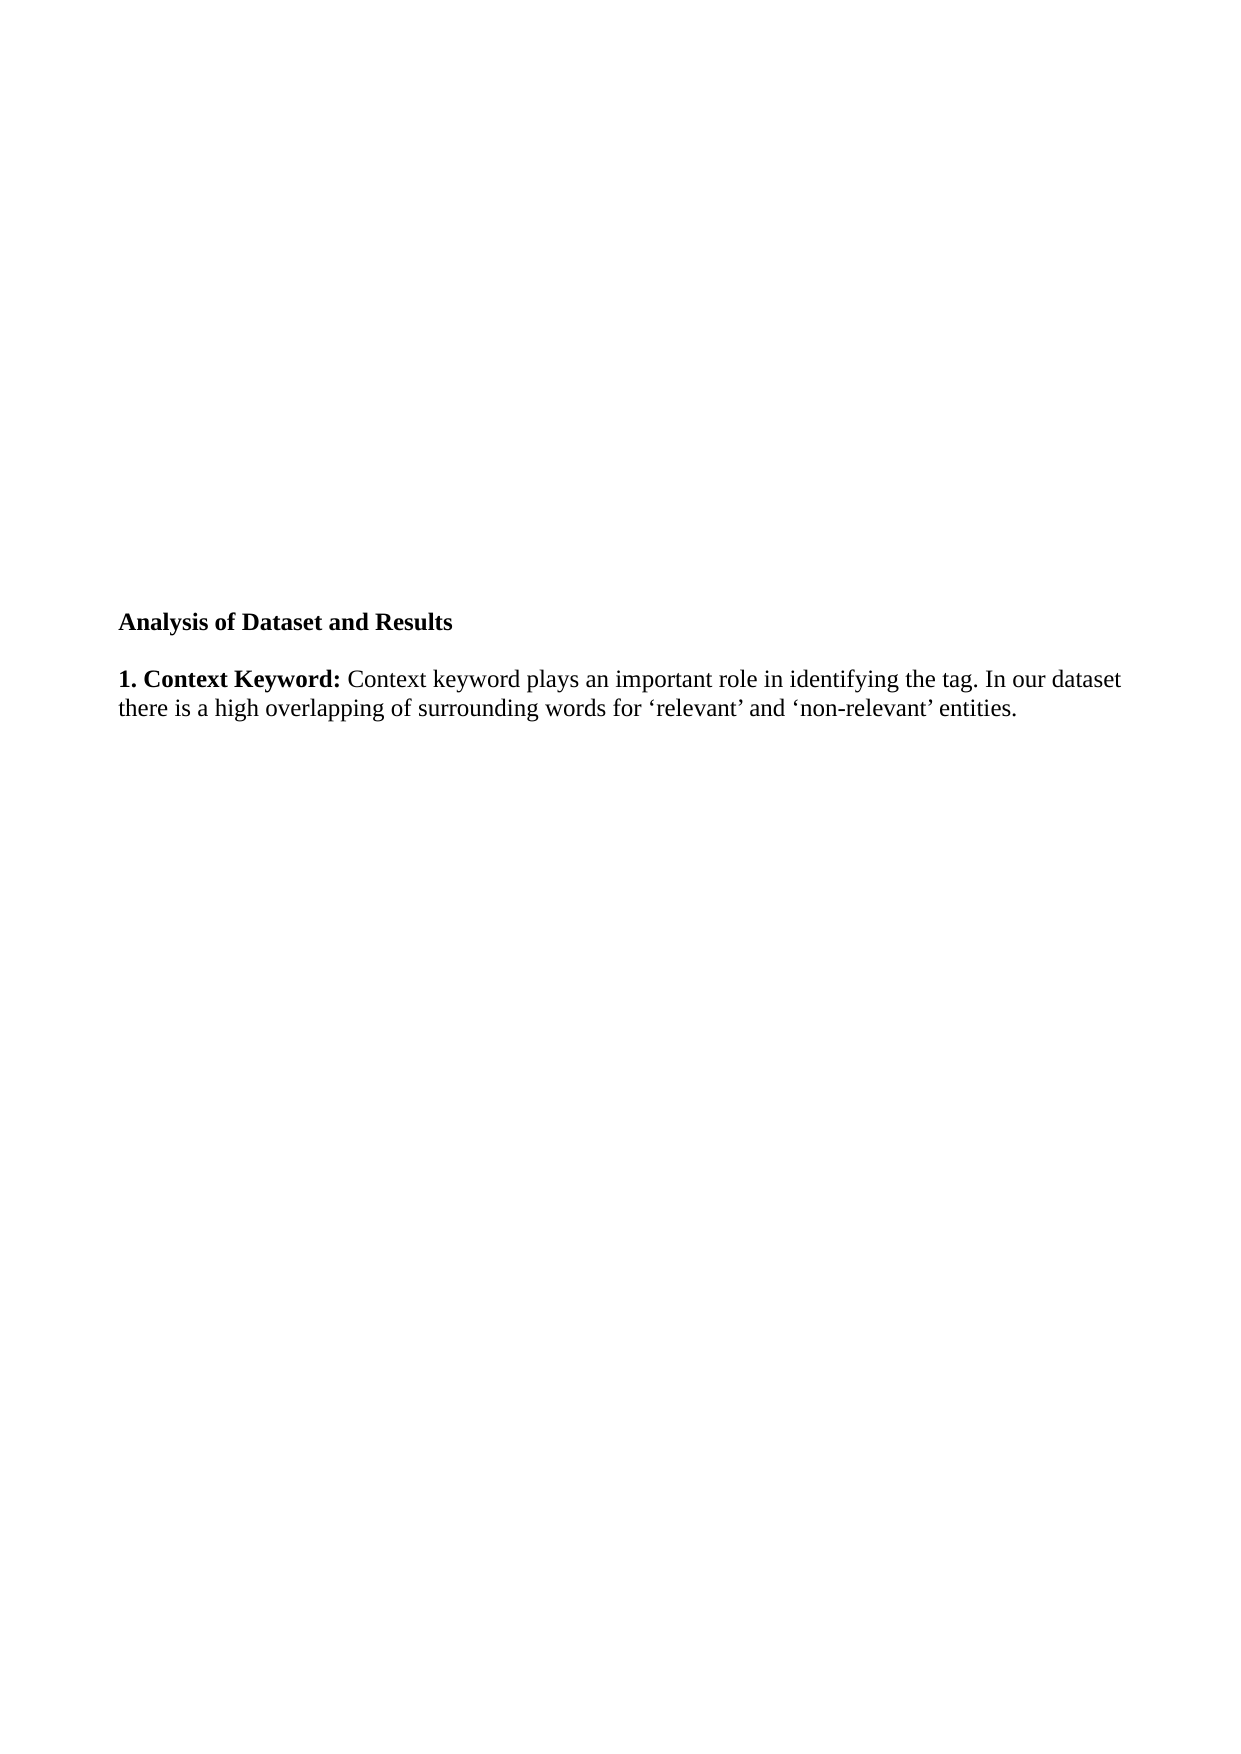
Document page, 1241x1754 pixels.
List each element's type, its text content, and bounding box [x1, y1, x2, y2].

text 1. Context Keyword: Context keyword plays an important role in identifying the tag. In our dataset there is a high overlapping of surrounding words for ‘relevant’ and ‘non-relevant’ entities. [118, 664, 1122, 722]
text Analysis of Dataset and Results [118, 607, 1122, 636]
